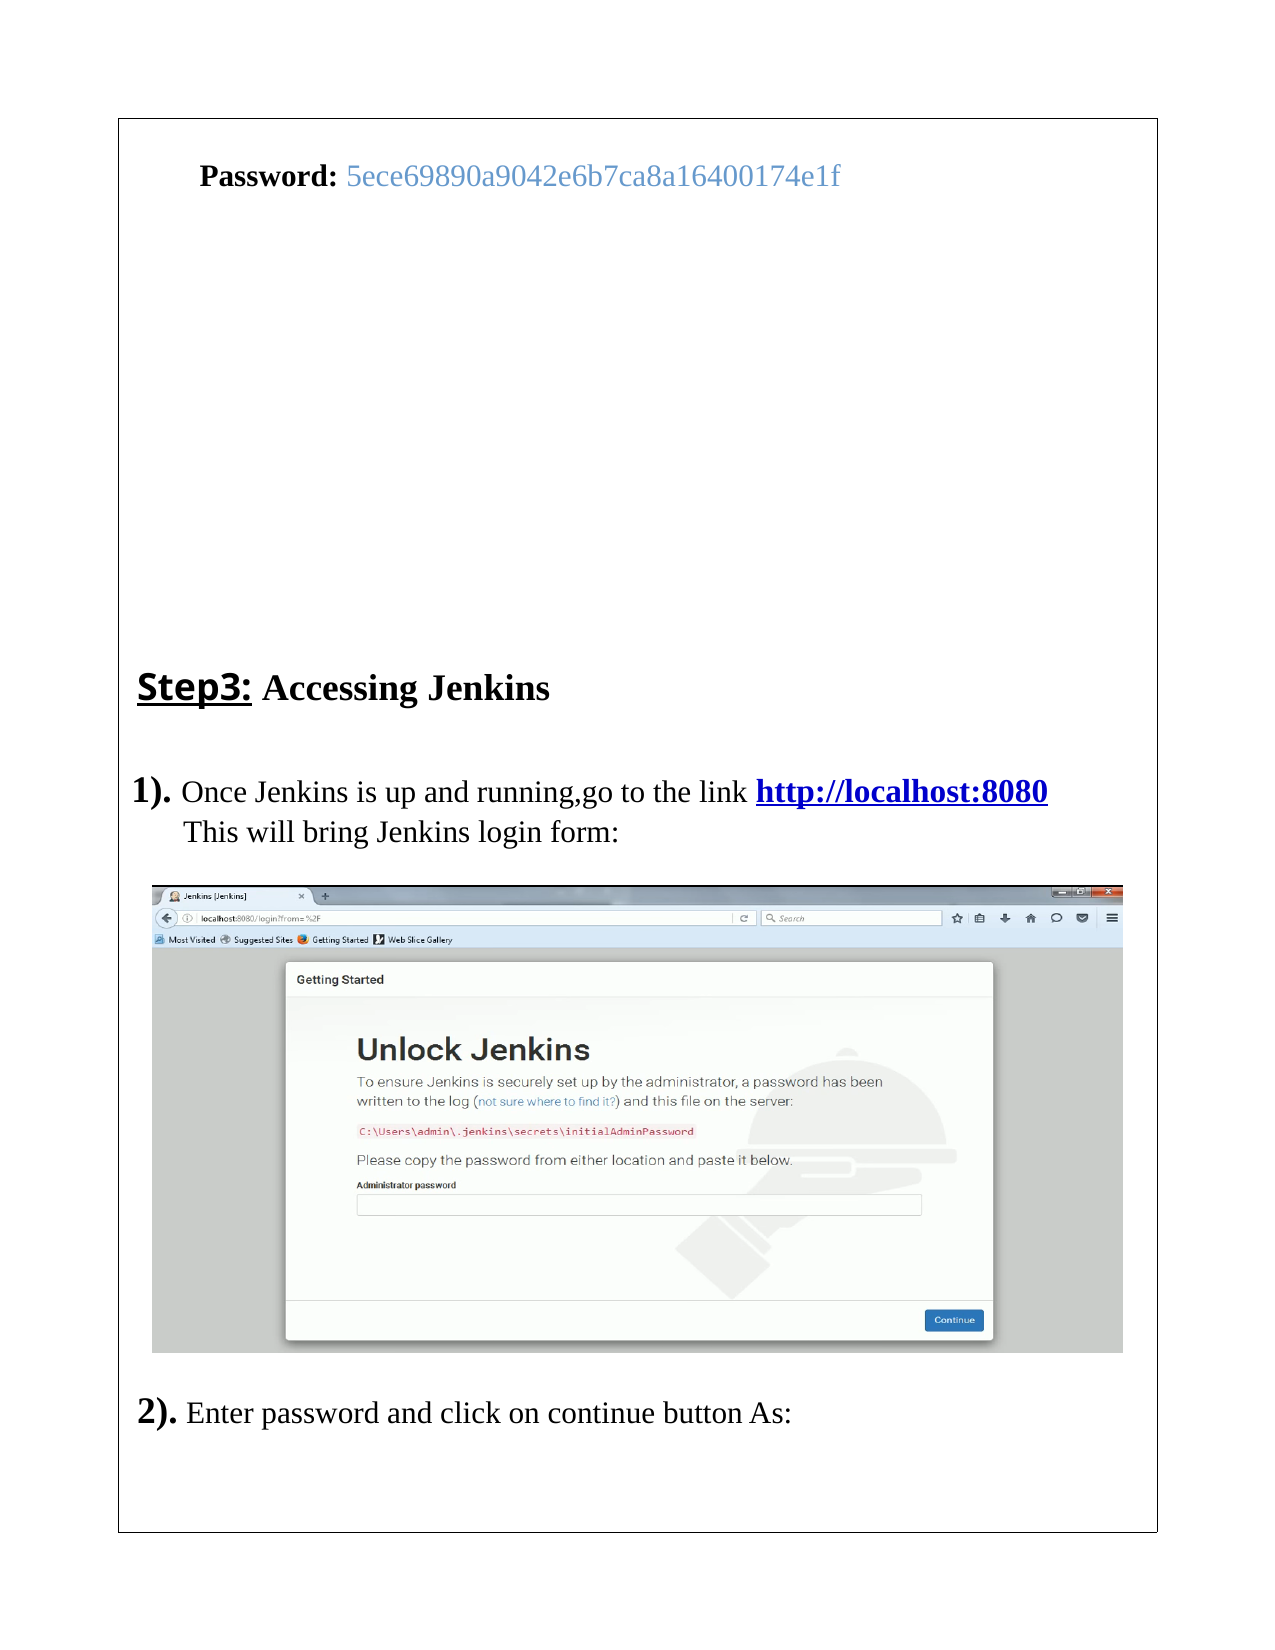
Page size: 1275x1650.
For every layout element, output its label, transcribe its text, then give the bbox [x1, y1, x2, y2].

text 1). Once Jenkins is up and running,go to the link http://localhost:8080 [121, 762, 1154, 813]
text Step3: Accessing Jenkins [121, 660, 1154, 711]
text 2). Enter password and click on continue button As: [121, 1388, 1154, 1432]
picture [152, 885, 1123, 1353]
text This will bring Jenkins login form: [121, 813, 1154, 849]
text Password: 5ece69890a9042e6b7ca8a16400174e1f [121, 157, 1154, 193]
